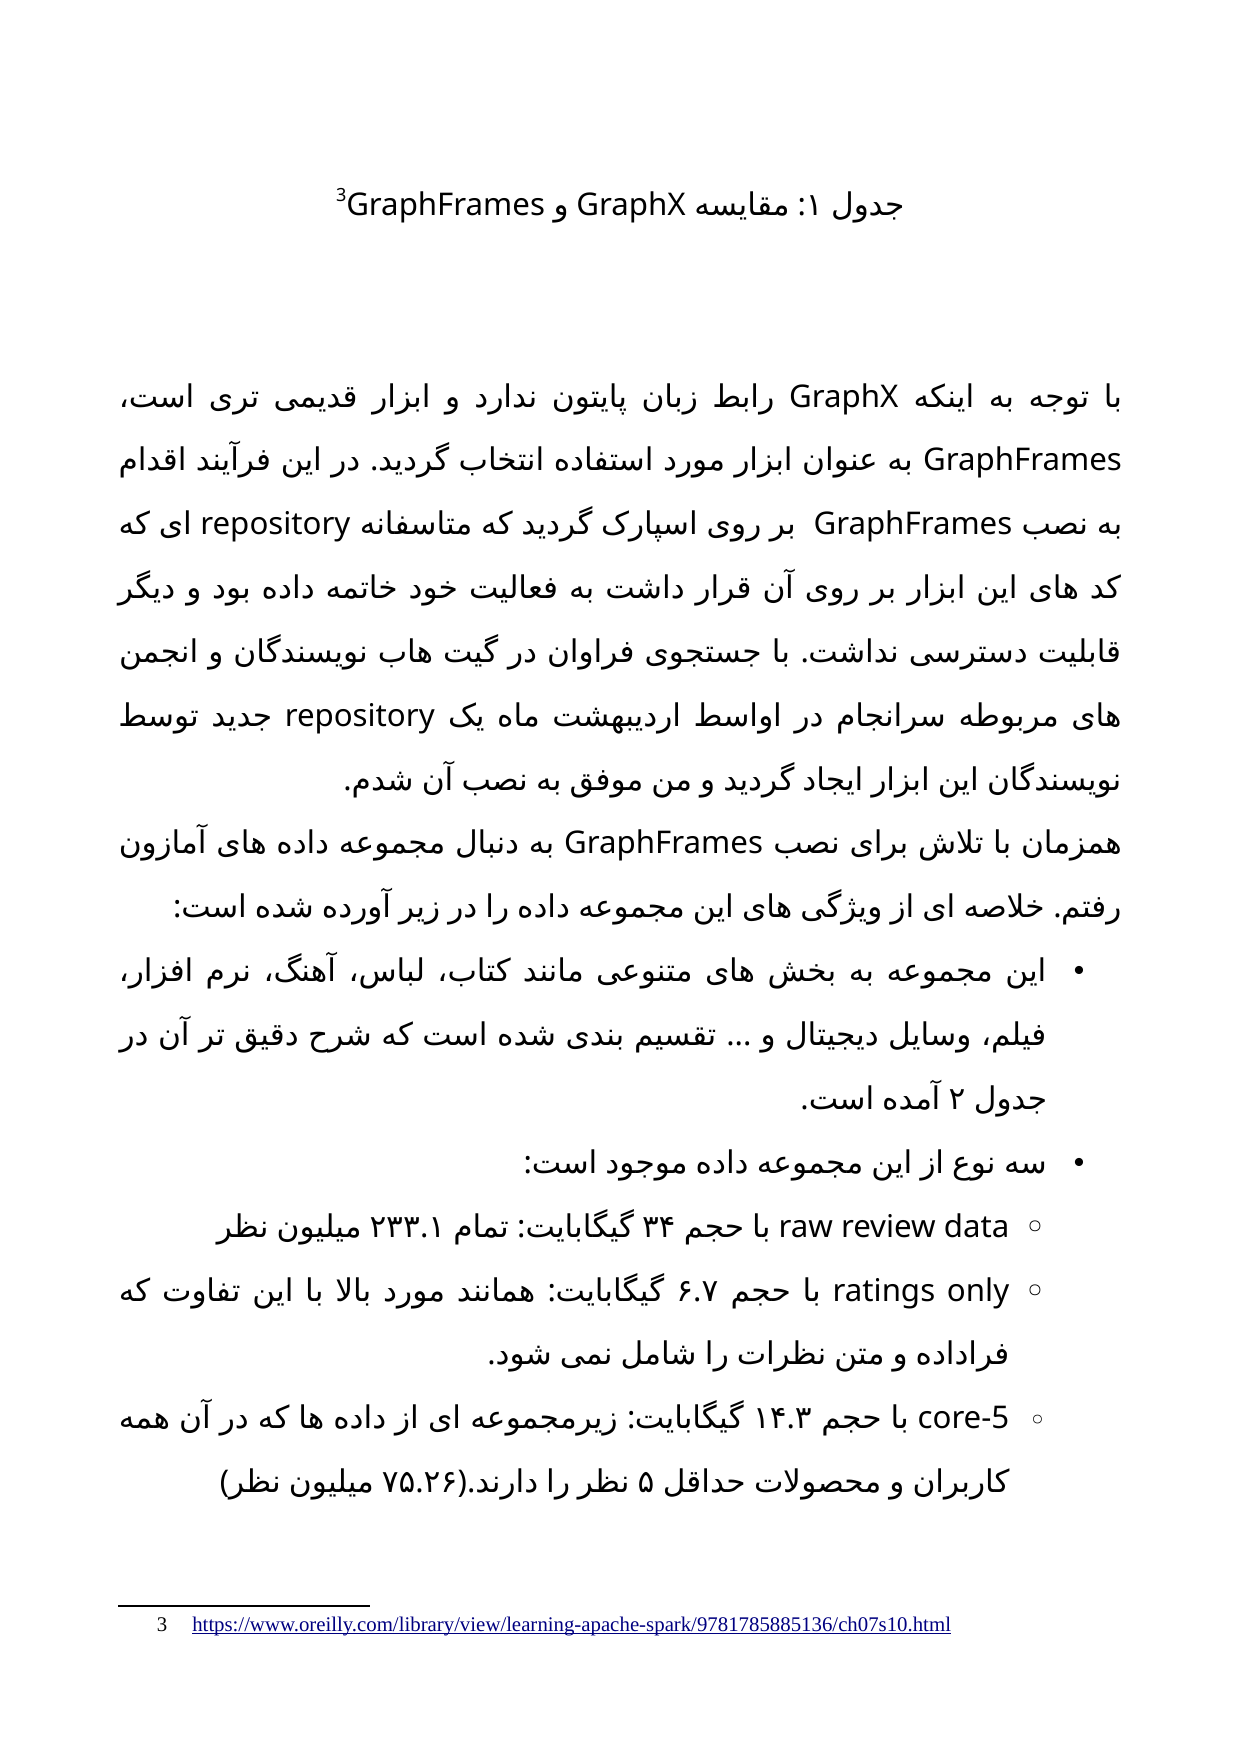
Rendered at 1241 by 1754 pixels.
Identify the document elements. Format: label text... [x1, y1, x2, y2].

list سه نوع از این مجموعه داده موجود است: [118, 1140, 1084, 1182]
list core-5 با حجم ۱۴.۳ گیگابایت: زیرمجموعه ای از داده ها که در آن همه کاربران و محصولات حداقل ۵ نظر را دارند.(۷۵.۲۶ میلیون نظر) [118, 1395, 1047, 1502]
list این مجموعه به بخش های متنوعی مانند کتاب، لباس، آهنگ، نرم افزار، فیلم، وسایل دیجیتال و ... تقسیم بندی شده است که شرح دقیق تر آن در جدول ۲ آمده است. [118, 948, 1084, 1118]
list ratings only با حجم ۶.۷ گیگابایت: همانند مورد بالا با این تفاوت که فراداده و متن نظرات را شامل نمی شود. [118, 1267, 1047, 1374]
text جدول ۱: مقایسه GraphX و GraphFrames [118, 118, 1122, 224]
text با توجه به اینکه GraphX رابط زبان پایتون ندارد و ابزار قدیمی تری است، GraphFrames به عنوان ابزار مورد استفاده انتخاب گردید. در این فرآیند اقدام به نصب GraphFrames بر روی اسپارک گردید که متاسفانه repository ای که کد های این ابزار بر روی آن قرار داشت به فعالیت خود خاتمه داده بود و دیگر قابلیت دسترسی نداشت. با جستجوی فراوان در گیت هاب نویسندگان و انجمن های مربوطه سرانجام در اواسط اردیبهشت ماه یک repository جدید توسط نویسندگان این ابزار ایجاد گردید و من موفق به نصب آن شدم. [118, 373, 1122, 799]
list raw review data با حجم ۳۴ گیگابایت: تمام ۲۳۳.۱ میلیون نظر [118, 1204, 1047, 1246]
text همزمان با تلاش برای نصب GraphFrames به دنبال مجموعه داده های آمازون رفتم. خلاصه ای از ویژگی های این مجموعه داده را در زیر آورده شده است: [118, 821, 1122, 927]
text https://www.oreilly.com/library/view/learning-apache-spark/9781785885136/ch07s10.html [157, 1612, 1122, 1636]
